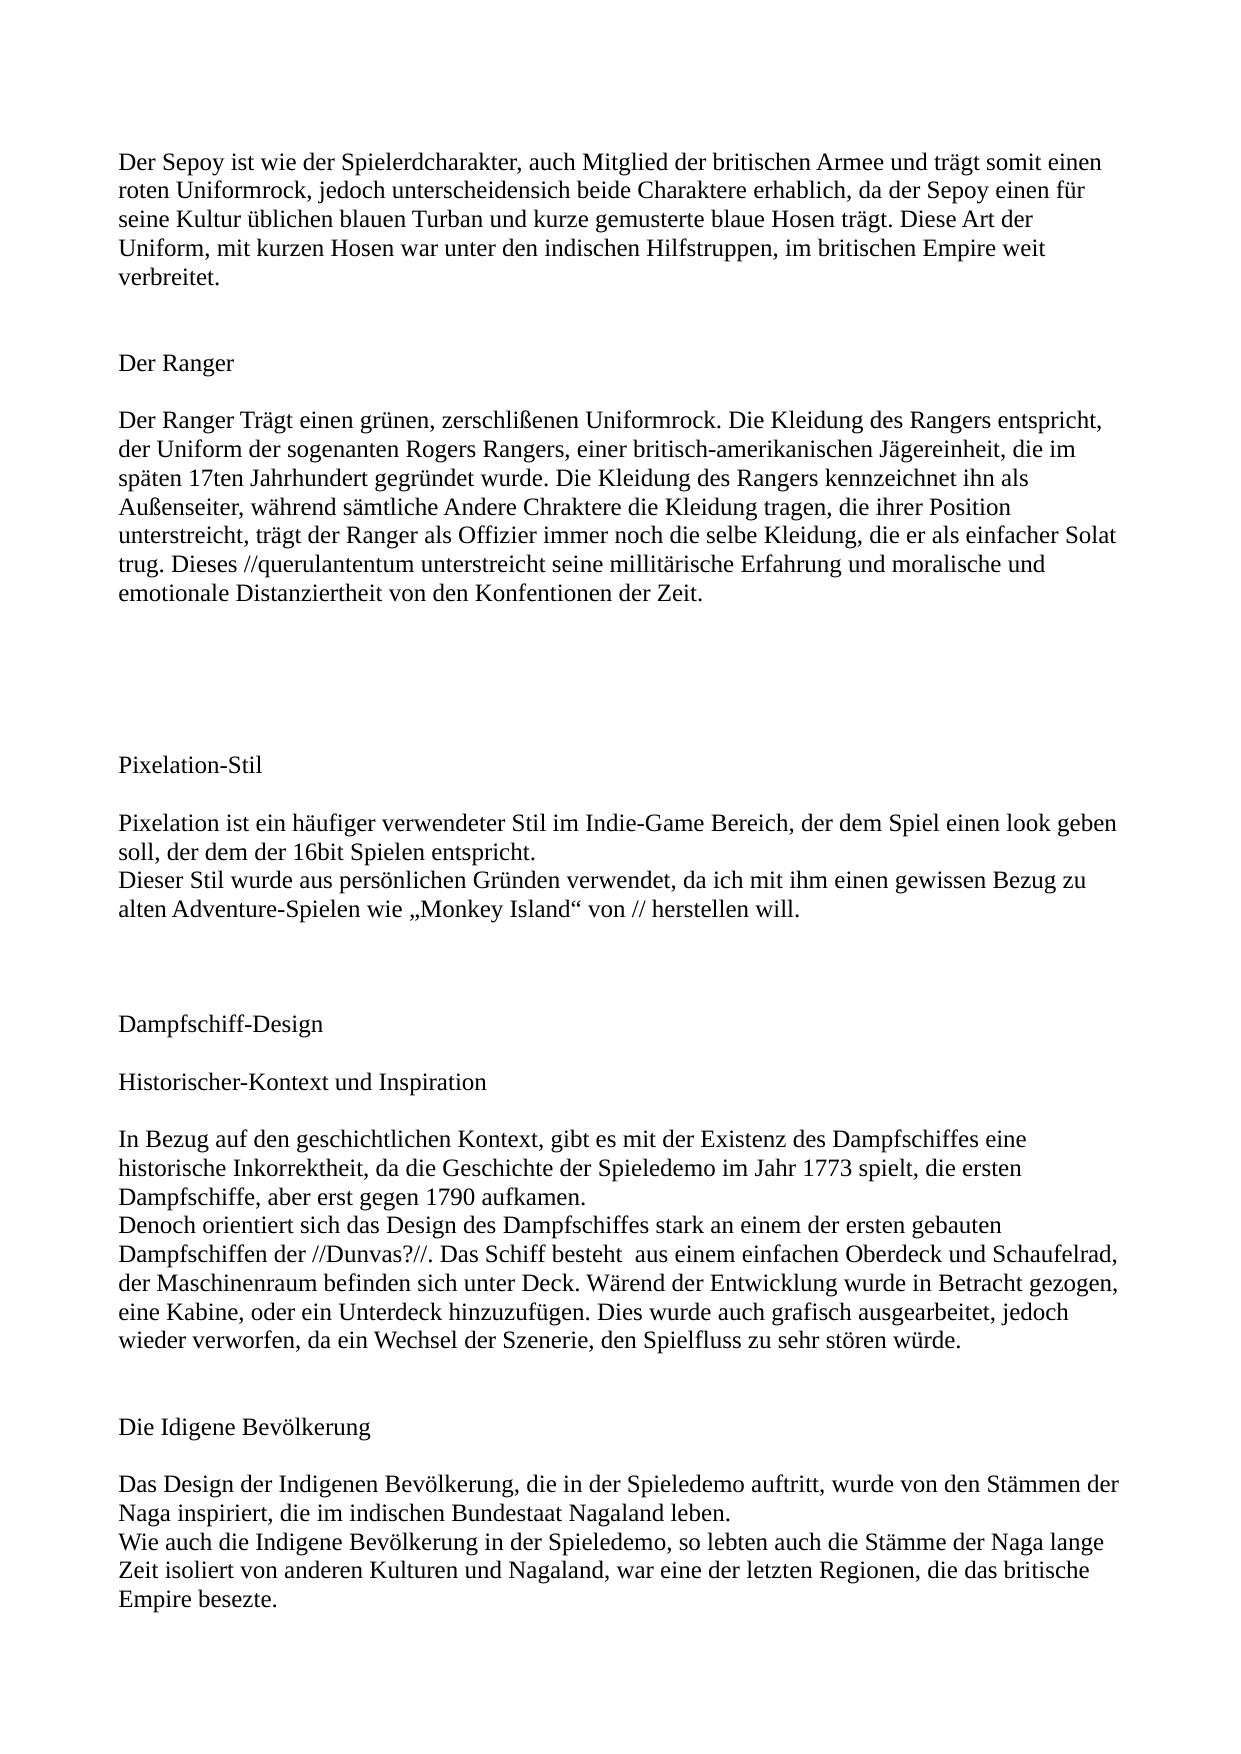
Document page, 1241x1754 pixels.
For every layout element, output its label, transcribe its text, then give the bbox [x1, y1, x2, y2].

text Pixelation-Stil [118, 751, 1122, 779]
text Historischer-Kontext und Inspiration [118, 1067, 1122, 1096]
text Dieser Stil wurde aus persönlichen Gründen verwendet, da ich mit ihm einen gewissen Bezug zu alten Adventure-Spielen wie „Monkey Island“ von // herstellen will. [118, 866, 1122, 923]
text Wie auch die Indigene Bevölkerung in der Spieledemo, so lebten auch die Stämme der Naga lange Zeit isoliert von anderen Kulturen und Nagaland, war eine der letzten Regionen, die das britische Empire besezte. [118, 1527, 1122, 1613]
text Der Sepoy ist wie der Spielerdcharakter, auch Mitglied der britischen Armee und trägt somit einen roten Uniformrock, jedoch unterscheidensich beide Charaktere erhablich, da der Sepoy einen für seine Kultur üblichen blauen Turban und kurze gemusterte blaue Hosen trägt. Diese Art der Uniform, mit kurzen Hosen war unter den indischen Hilfstruppen, im britischen Empire weit verbreitet. [118, 147, 1122, 291]
text Denoch orientiert sich das Design des Dampfschiffes stark an einem der ersten gebauten Dampfschiffen der //Dunvas?//. Das Schiff besteht aus einem einfachen Oberdeck und Schaufelrad, der Maschinenraum befinden sich unter Deck. Wärend der Entwicklung wurde in Betracht gezogen, eine Kabine, oder ein Unterdeck hinzuzufügen. Dies wurde auch grafisch ausgearbeitet, jedoch wieder verworfen, da ein Wechsel der Szenerie, den Spielfluss zu sehr stören würde. [118, 1211, 1122, 1354]
text Der Ranger Trägt einen grünen, zerschlißenen Uniformrock. Die Kleidung des Rangers entspricht, der Uniform der sogenanten Rogers Rangers, einer britisch-amerikanischen Jägereinheit, die im späten 17ten Jahrhundert gegründet wurde. Die Kleidung des Rangers kennzeichnet ihn als Außenseiter, während sämtliche Andere Chraktere die Kleidung tragen, die ihrer Position unterstreicht, trägt der Ranger als Offizier immer noch die selbe Kleidung, die er als einfacher Solat trug. Dieses //querulantentum unterstreicht seine millitärische Erfahrung und moralische und emotionale Distanziertheit von den Konfentionen der Zeit. [118, 377, 1122, 607]
text Die Idigene Bevölkerung [118, 1412, 1122, 1441]
text Dampfschiff-Design [118, 1009, 1122, 1038]
text Das Design der Indigenen Bevölkerung, die in der Spieledemo auftritt, wurde von den Stämmen der Naga inspiriert, die im indischen Bundestaat Nagaland leben. [118, 1469, 1122, 1527]
text In Bezug auf den geschichtlichen Kontext, gibt es mit der Existenz des Dampfschiffes eine historische Inkorrektheit, da die Geschichte der Spieledemo im Jahr 1773 spielt, die ersten Dampfschiffe, aber erst gegen 1790 aufkamen. [118, 1096, 1122, 1211]
text Pixelation ist ein häufiger verwendeter Stil im Indie-Game Bereich, der dem Spiel einen look geben soll, der dem der 16bit Spielen entspricht. [118, 808, 1122, 866]
text Der Ranger [118, 348, 1122, 377]
